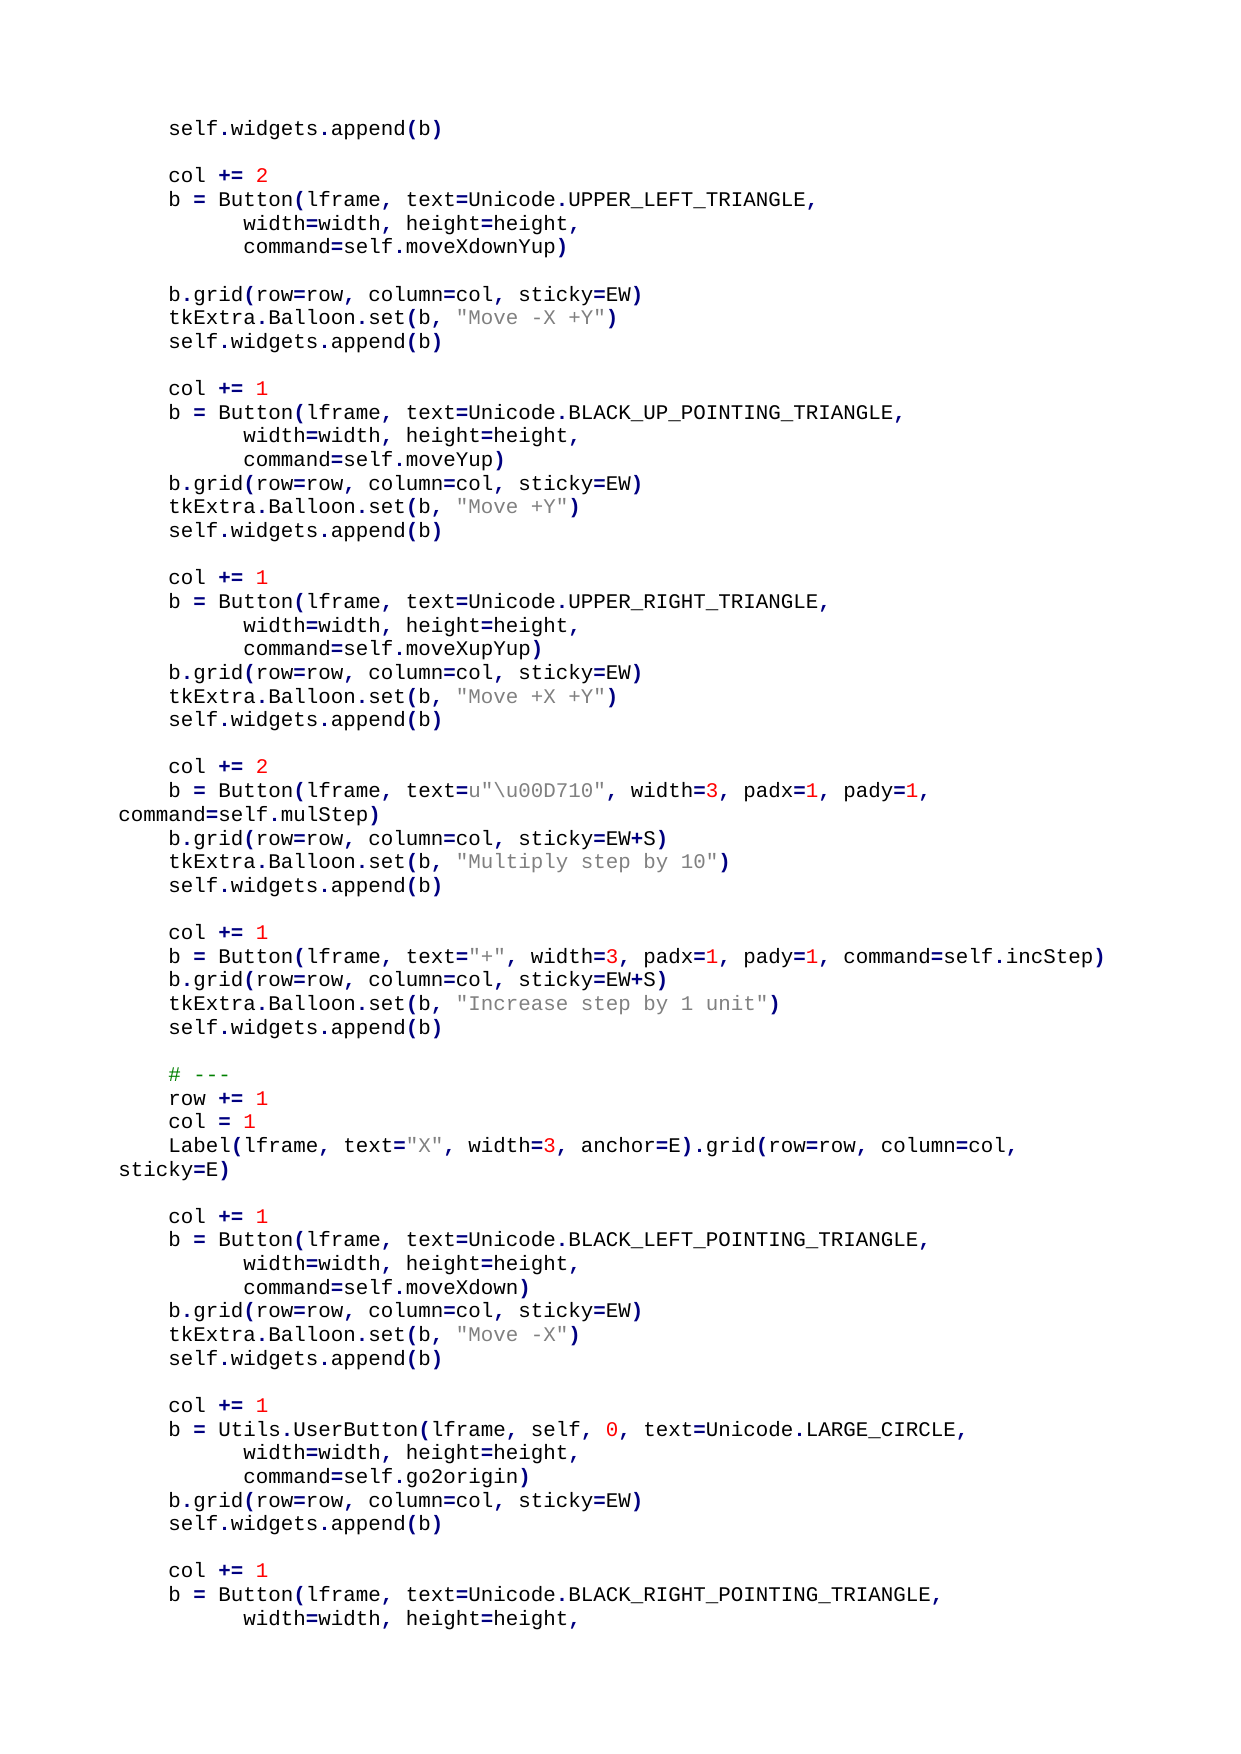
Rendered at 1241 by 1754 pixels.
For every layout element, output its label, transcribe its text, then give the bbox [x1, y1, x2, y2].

text tkExtra.Balloon.set(b, "Increase step by 1 unit") [118, 993, 1122, 1017]
text width=width, height=height, [118, 426, 1122, 449]
text self.widgets.append(b) [118, 520, 1122, 544]
text b = Button(lframe, text=u"\u00D710", width=3, padx=1, pady=1, command=self.mulStep) [118, 780, 1122, 827]
text tkExtra.Balloon.set(b, "Move -X") [118, 1324, 1122, 1348]
text col = 1 [118, 1111, 1122, 1135]
text self.widgets.append(b) [118, 331, 1122, 354]
text col += 1 [118, 922, 1122, 946]
text command=self.moveXupYup) [118, 638, 1122, 662]
text col += 1 [118, 1206, 1122, 1229]
text tkExtra.Balloon.set(b, "Multiply step by 10") [118, 851, 1122, 875]
text b.grid(row=row, column=col, sticky=EW) [118, 662, 1122, 686]
text command=self.go2origin) [118, 1466, 1122, 1489]
text b = Button(lframe, text=Unicode.BLACK_RIGHT_POINTING_TRIANGLE, [118, 1584, 1122, 1608]
text tkExtra.Balloon.set(b, "Move +X +Y") [118, 686, 1122, 709]
text b = Button(lframe, text=Unicode.BLACK_UP_POINTING_TRIANGLE, [118, 402, 1122, 426]
text col += 1 [118, 1561, 1122, 1584]
text self.widgets.append(b) [118, 1348, 1122, 1371]
text self.widgets.append(b) [118, 875, 1122, 898]
text self.widgets.append(b) [118, 1513, 1122, 1537]
text width=width, height=height, [118, 1253, 1122, 1277]
text width=width, height=height, [118, 213, 1122, 236]
text b.grid(row=row, column=col, sticky=EW+S) [118, 969, 1122, 993]
text Label(lframe, text="X", width=3, anchor=E).grid(row=row, column=col, sticky=E) [118, 1135, 1122, 1182]
text col += 1 [118, 378, 1122, 402]
text # --- [118, 1064, 1122, 1088]
text b = Button(lframe, text=Unicode.BLACK_LEFT_POINTING_TRIANGLE, [118, 1229, 1122, 1253]
text b.grid(row=row, column=col, sticky=EW+S) [118, 827, 1122, 851]
text row += 1 [118, 1088, 1122, 1111]
text b = Utils.UserButton(lframe, self, 0, text=Unicode.LARGE_CIRCLE, [118, 1419, 1122, 1442]
text command=self.moveXdown) [118, 1277, 1122, 1300]
text width=width, height=height, [118, 615, 1122, 638]
text command=self.moveYup) [118, 449, 1122, 473]
text command=self.moveXdownYup) [118, 236, 1122, 260]
text b.grid(row=row, column=col, sticky=EW) [118, 473, 1122, 496]
text col += 1 [118, 567, 1122, 591]
text col += 2 [118, 757, 1122, 780]
text self.widgets.append(b) [118, 1017, 1122, 1040]
text b.grid(row=row, column=col, sticky=EW) [118, 1300, 1122, 1324]
text self.widgets.append(b) [118, 118, 1122, 142]
text col += 2 [118, 165, 1122, 189]
text tkExtra.Balloon.set(b, "Move +Y") [118, 496, 1122, 520]
text b.grid(row=row, column=col, sticky=EW) [118, 1489, 1122, 1513]
text col += 1 [118, 1395, 1122, 1419]
text width=width, height=height, [118, 1442, 1122, 1466]
text width=width, height=height, [118, 1608, 1122, 1631]
text self.widgets.append(b) [118, 709, 1122, 733]
text b = Button(lframe, text=Unicode.UPPER_LEFT_TRIANGLE, [118, 189, 1122, 213]
text tkExtra.Balloon.set(b, "Move -X +Y") [118, 307, 1122, 331]
text b = Button(lframe, text=Unicode.UPPER_RIGHT_TRIANGLE, [118, 591, 1122, 615]
text b = Button(lframe, text="+", width=3, padx=1, pady=1, command=self.incStep) [118, 946, 1122, 969]
text b.grid(row=row, column=col, sticky=EW) [118, 284, 1122, 307]
